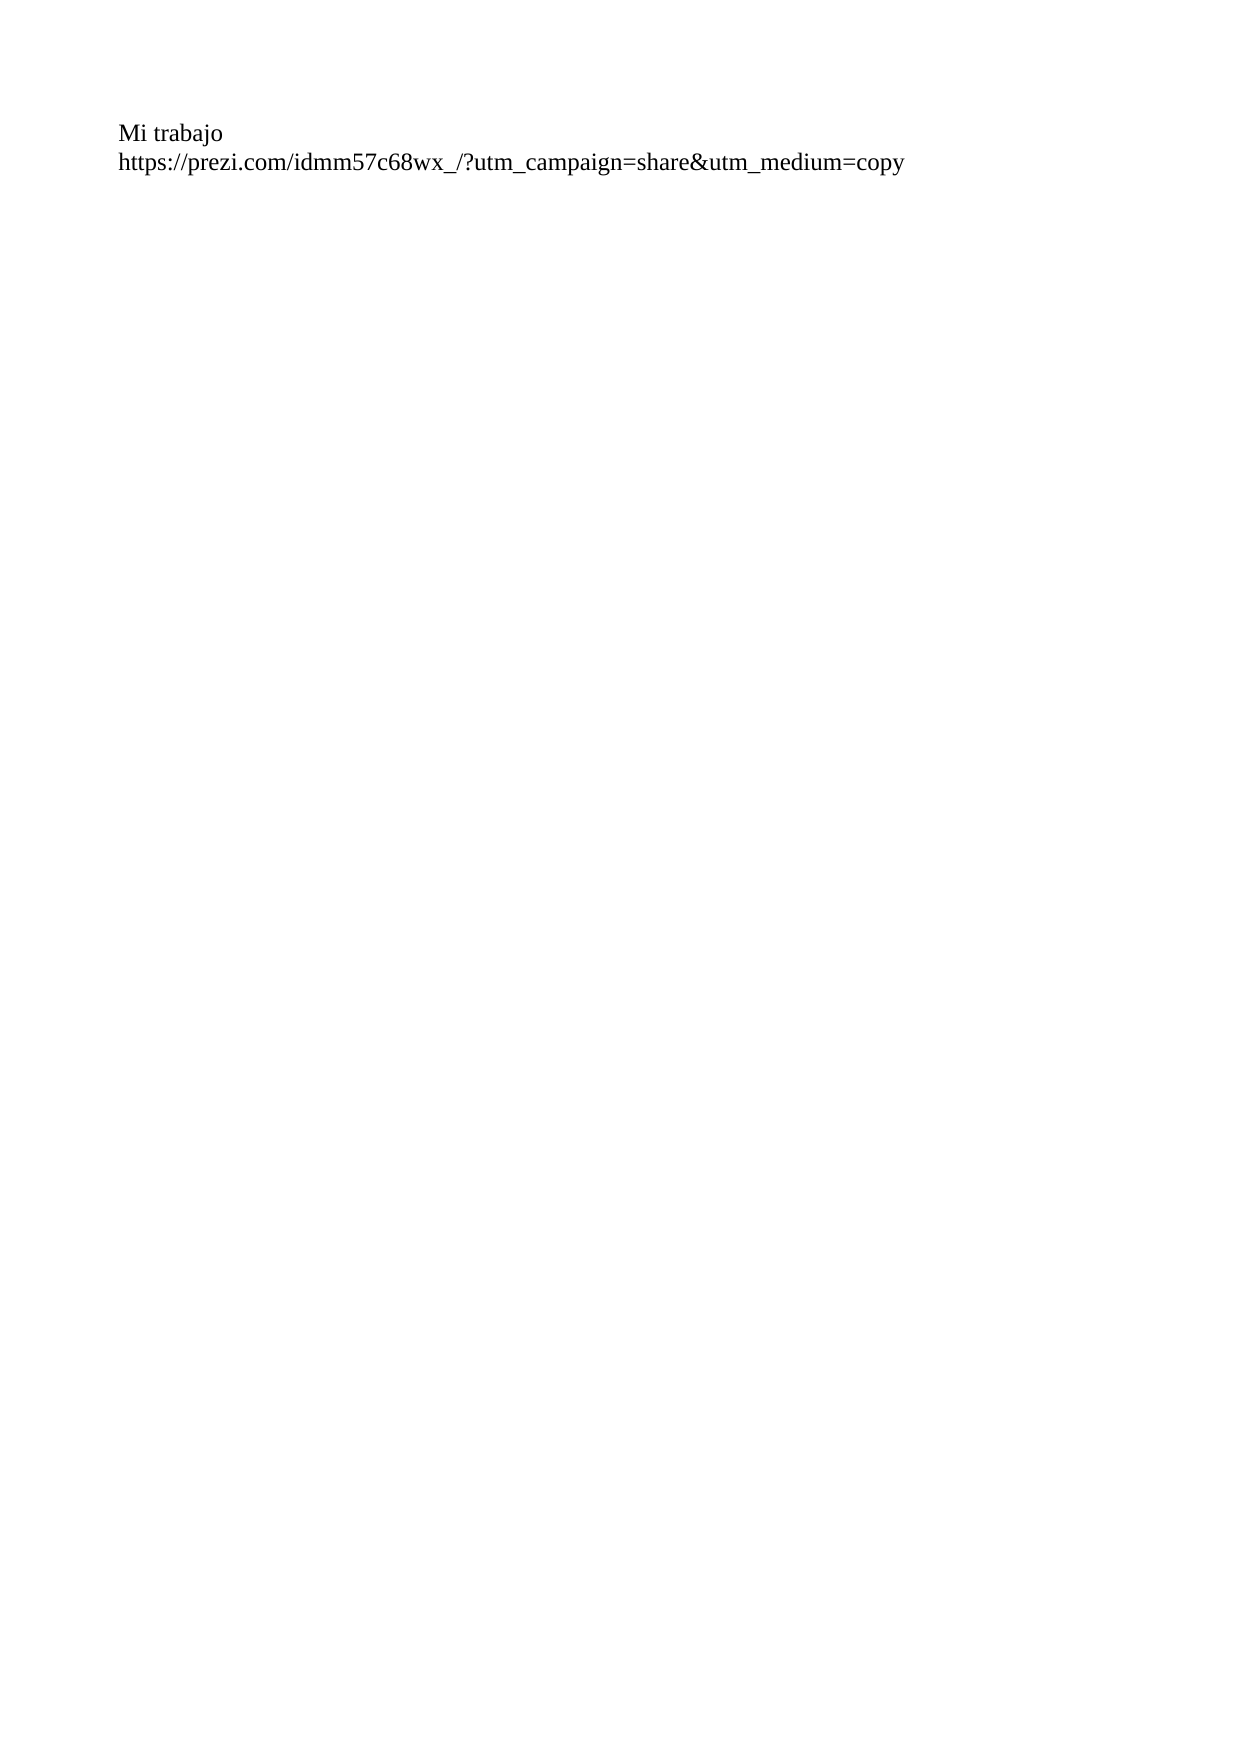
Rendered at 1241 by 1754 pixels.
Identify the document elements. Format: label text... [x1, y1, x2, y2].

text https://prezi.com/idmm57c68wx_/?utm_campaign=share&utm_medium=copy [118, 147, 1122, 176]
text Mi trabajo [118, 118, 1122, 147]
